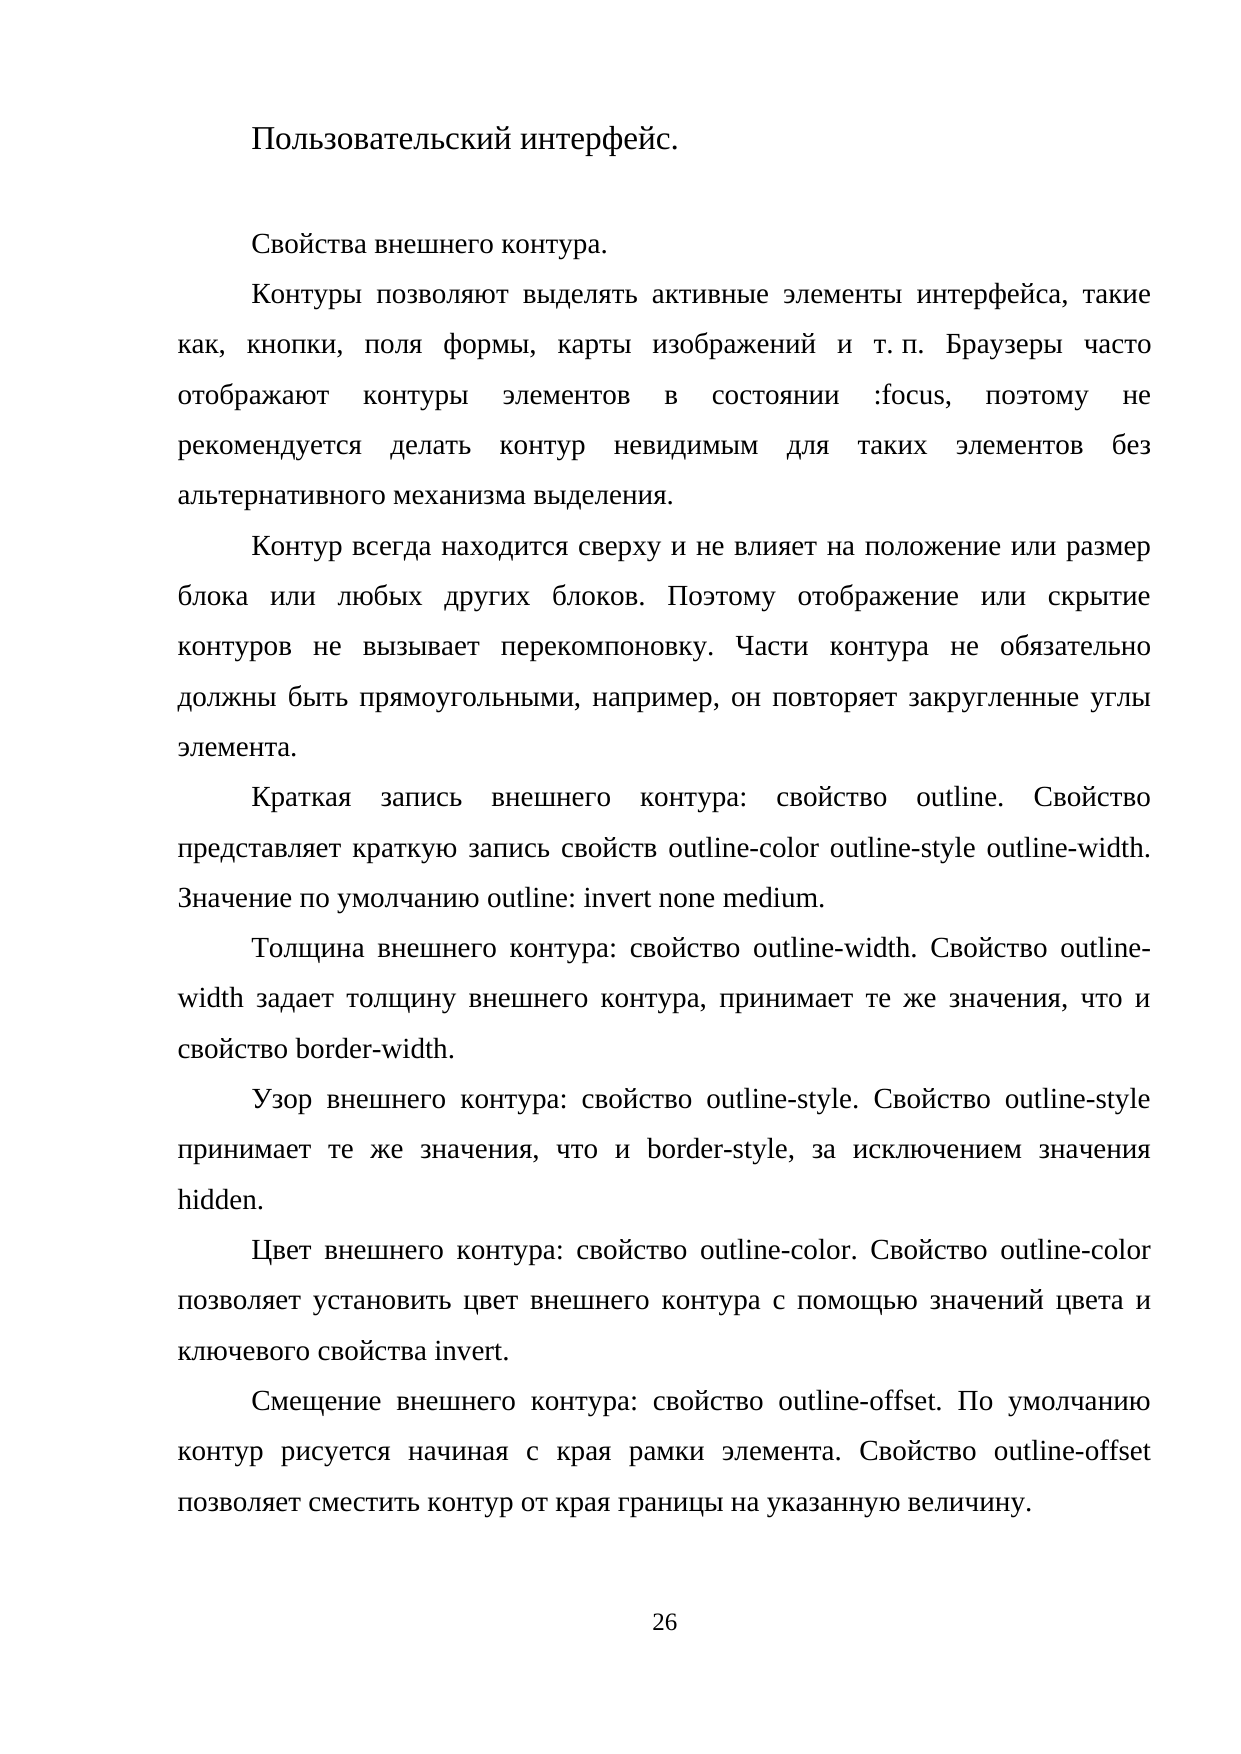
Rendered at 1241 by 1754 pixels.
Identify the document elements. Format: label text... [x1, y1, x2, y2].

text Смещение внешнего контура: свойство outline-offset. По умолчанию контур рисуется начиная с края рамки элемента. Свойство outline-offset позволяет сместить контур от края границы на указанную величину. [177, 1383, 1152, 1517]
text Узор внешнего контура: свойство outline-style. Свойство outline-style принимает те же значения, что и border-style, за исключением значения hidden. [177, 1081, 1152, 1215]
subtitle Пользовательский интерфейс. [177, 118, 1152, 156]
text Толщина внешнего контура: свойство outline-width. Свойство outline-width задает толщину внешнего контура, принимает те же значения, что и свойство border-width. [177, 930, 1152, 1064]
text Цвет внешнего контура: свойство outline-color. Свойство outline-color позволяет установить цвет внешнего контура с помощью значений цвета и ключевого свойства invert. [177, 1232, 1152, 1366]
text Свойства внешнего контура. [177, 226, 1152, 259]
text Контур всегда находится сверху и не влияет на положение или размер блока или любых других блоков. Поэтому отображение или скрытие контуров не вызывает перекомпоновку. Части контура не обязательно должны быть прямоугольными, например, он повторяет закругленные углы элемента. [177, 528, 1152, 763]
text Краткая запись внешнего контура: свойство outline. Свойство представляет краткую запись свойств outline-color outline-style outline-width. Значение по умолчанию outline: invert none medium. [177, 779, 1152, 913]
text Контуры позволяют выделять активные элементы интерфейса, такие как, кнопки, поля формы, карты изображений и т. п. Браузеры часто отображают контуры элементов в состоянии :focus, поэтому не рекомендуется делать контур невидимым для таких элементов без альтернативного механизма выделения. [177, 276, 1152, 511]
